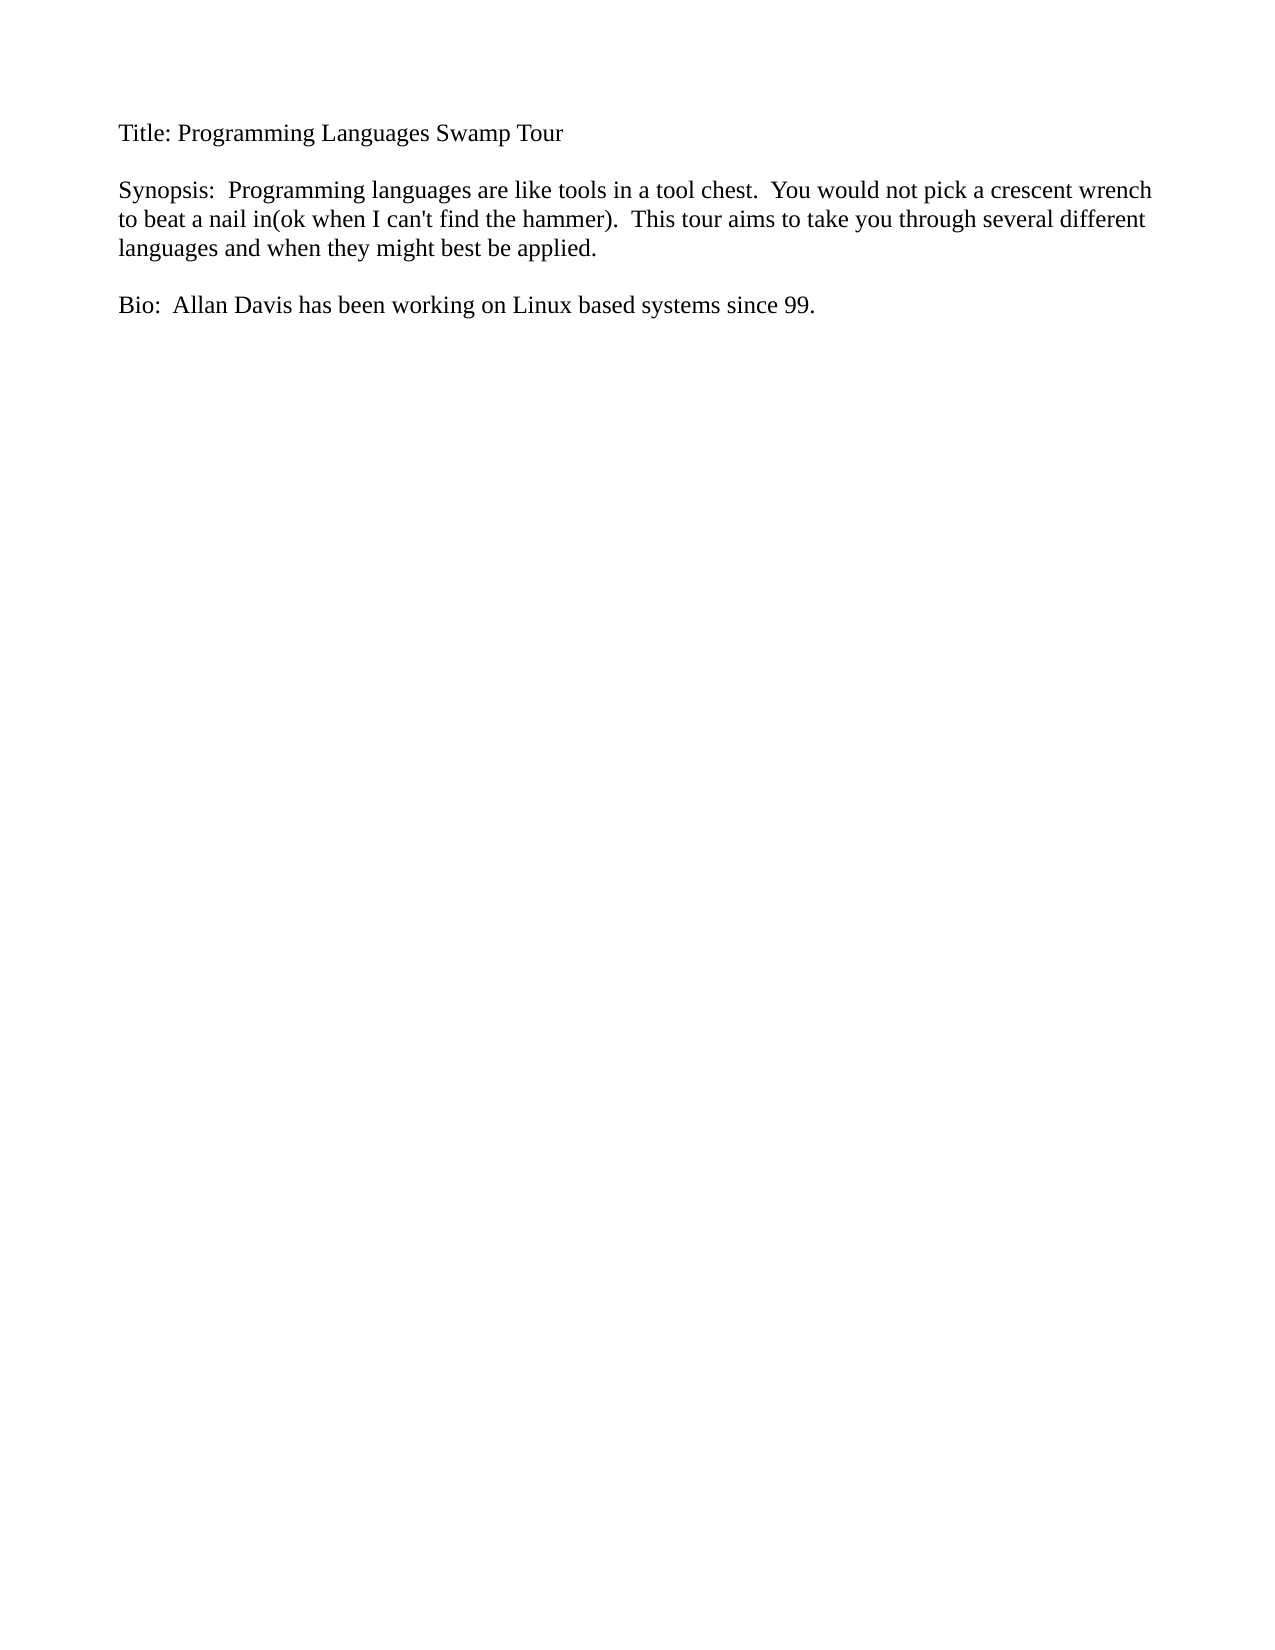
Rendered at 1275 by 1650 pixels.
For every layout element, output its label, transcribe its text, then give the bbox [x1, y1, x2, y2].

text Synopsis: Programming languages are like tools in a tool chest. You would not pick a crescent wrench to beat a nail in(ok when I can't find the hammer). This tour aims to take you through several different languages and when they might best be applied. [118, 176, 1157, 262]
text Title: Programming Languages Swamp Tour [118, 118, 1157, 147]
text Bio: Allan Davis has been working on Linux based systems since 99. [118, 291, 1157, 319]
